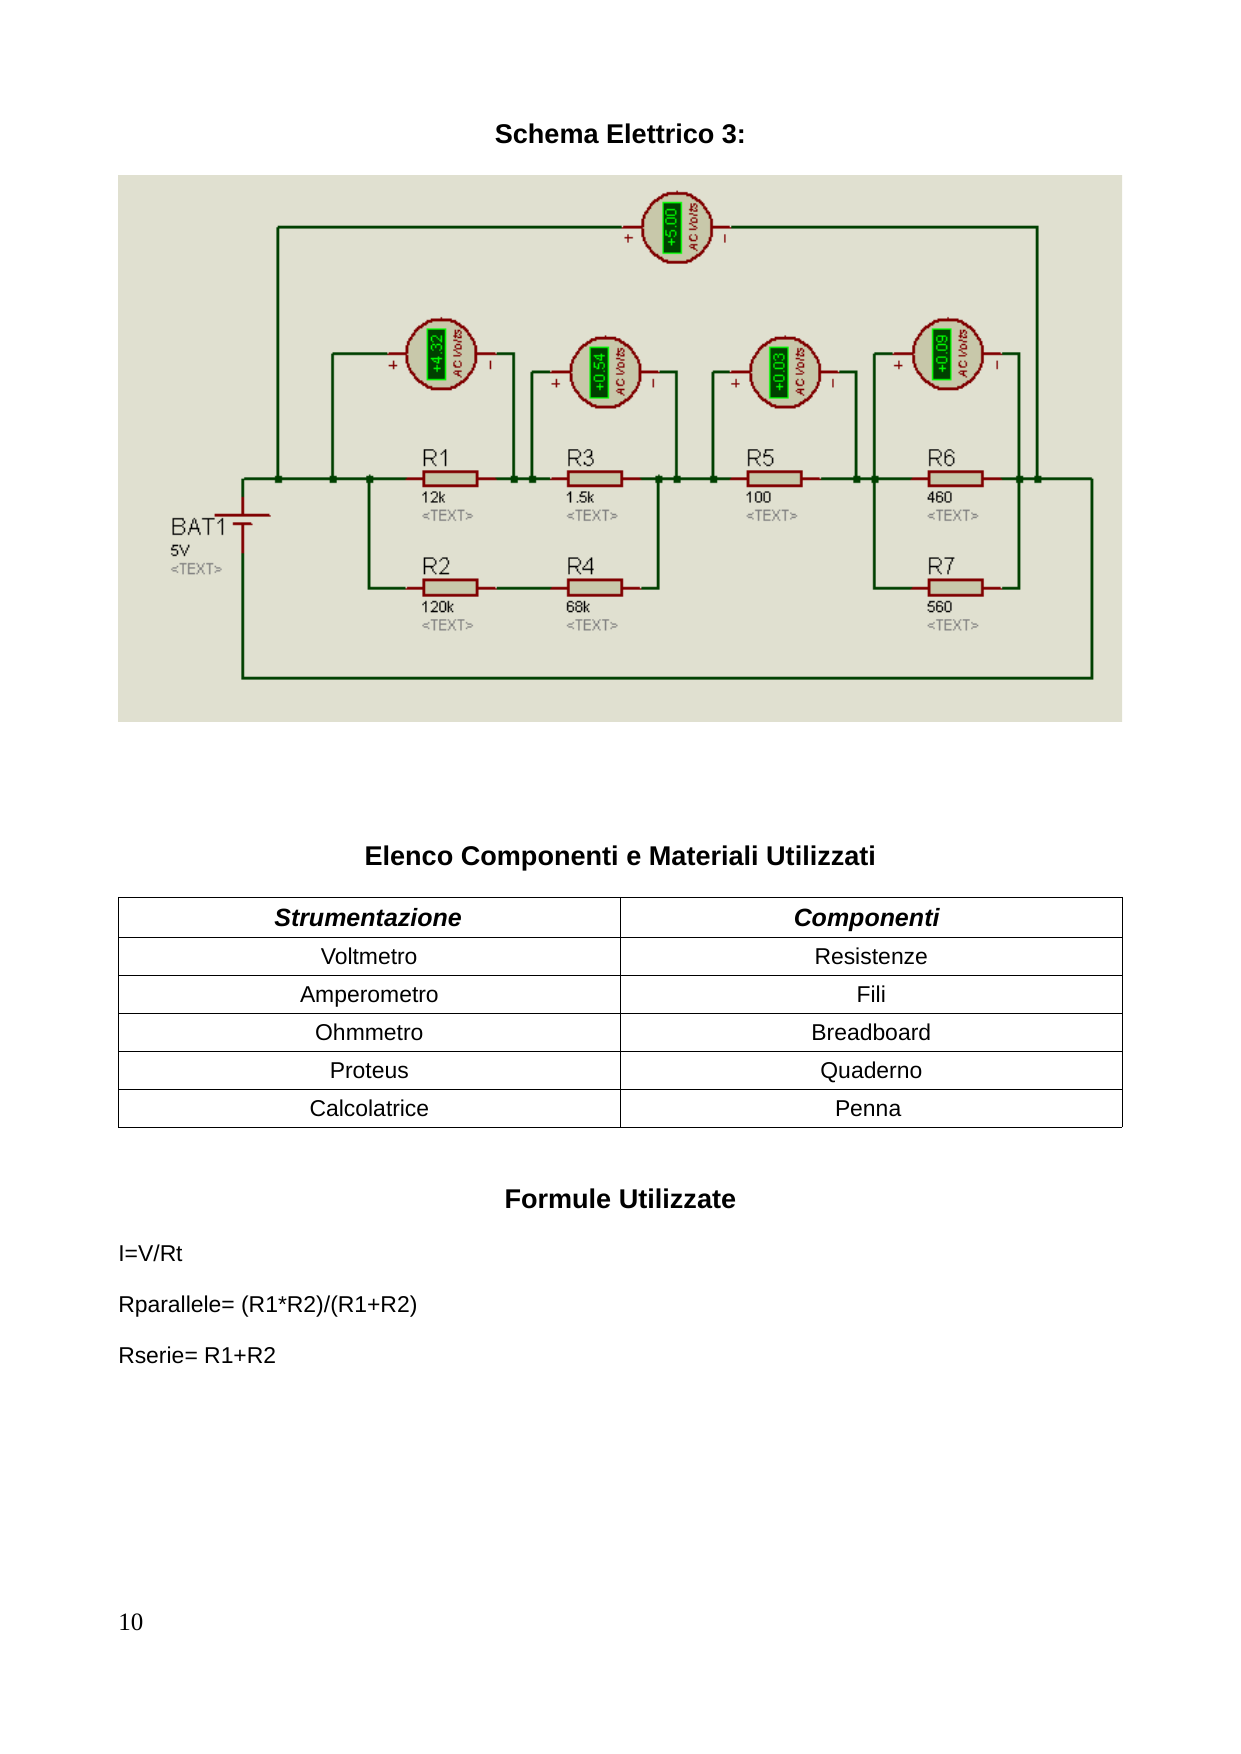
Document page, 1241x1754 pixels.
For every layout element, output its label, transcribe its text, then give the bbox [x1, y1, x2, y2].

text I=V/Rt [118, 1240, 1122, 1267]
table_cell Amperometro [119, 976, 620, 1013]
table_cell Quaderno [621, 1052, 1122, 1089]
table_header Componenti [621, 898, 1122, 937]
picture [118, 175, 1123, 722]
text Rparallele= (R1*R2)/(R1+R2) [118, 1291, 1122, 1318]
table_cell Penna [621, 1090, 1122, 1127]
table_cell Voltmetro [119, 938, 620, 975]
text Elenco Componenti e Materiali Utilizzati [118, 840, 1122, 871]
table_cell Breadboard [621, 1014, 1122, 1051]
table_cell Fili [621, 976, 1122, 1013]
table_cell Calcolatrice [119, 1090, 620, 1127]
table_cell Proteus [119, 1052, 620, 1089]
text Schema Elettrico 3: [118, 118, 1122, 149]
table_cell Resistenze [621, 938, 1122, 975]
text Rserie= R1+R2 [118, 1342, 1122, 1369]
table_header Strumentazione [119, 898, 620, 937]
table_cell Ohmmetro [119, 1014, 620, 1051]
text Formule Utilizzate [118, 1183, 1122, 1215]
